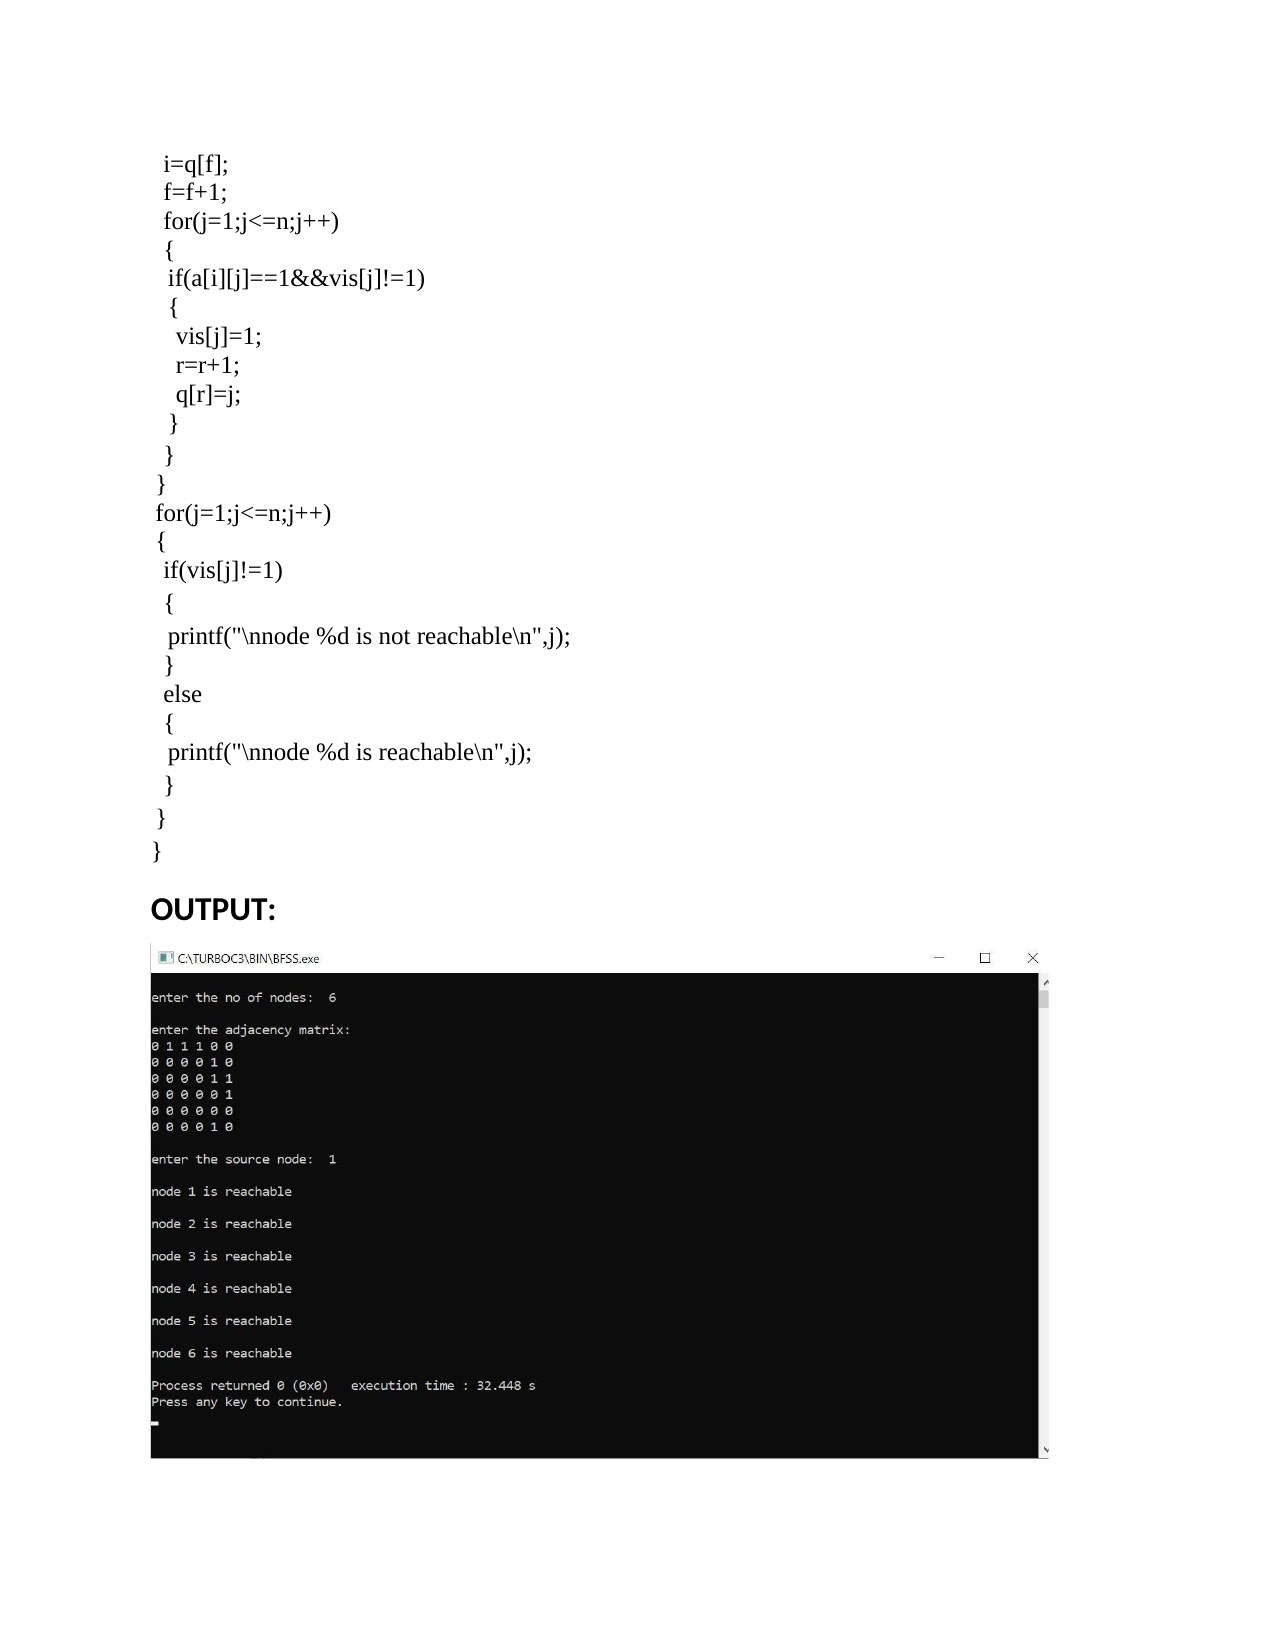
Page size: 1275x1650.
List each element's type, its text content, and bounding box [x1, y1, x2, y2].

text } [155, 803, 1179, 832]
text } [168, 408, 1179, 436]
text { [163, 588, 1179, 617]
text for(j=1;j<=n;j++) [163, 206, 1179, 235]
text } [151, 836, 1179, 864]
text for(j=1;j<=n;j++) [155, 498, 1179, 526]
text { [163, 235, 1179, 263]
text } [155, 469, 1179, 498]
text { [163, 708, 1179, 736]
text printf("\nnode %d is not reachable\n",j); [168, 621, 1179, 650]
text } [163, 650, 1179, 679]
text { [168, 292, 1179, 321]
text vis[j]=1; r=r+1; q[r]=j; [176, 321, 264, 408]
text else [163, 679, 1179, 708]
text } [163, 440, 1179, 469]
text { [155, 526, 1179, 555]
subtitle OUTPUT: [151, 888, 1179, 928]
text } [163, 770, 1179, 798]
text if(vis[j]!=1) [163, 555, 1179, 584]
text if(a[i][j]==1&&vis[j]!=1) [168, 263, 1179, 292]
picture [150, 943, 1049, 1459]
text printf("\nnode %d is reachable\n",j); [168, 737, 1179, 766]
text i=q[f]; f=f+1; [163, 149, 231, 206]
